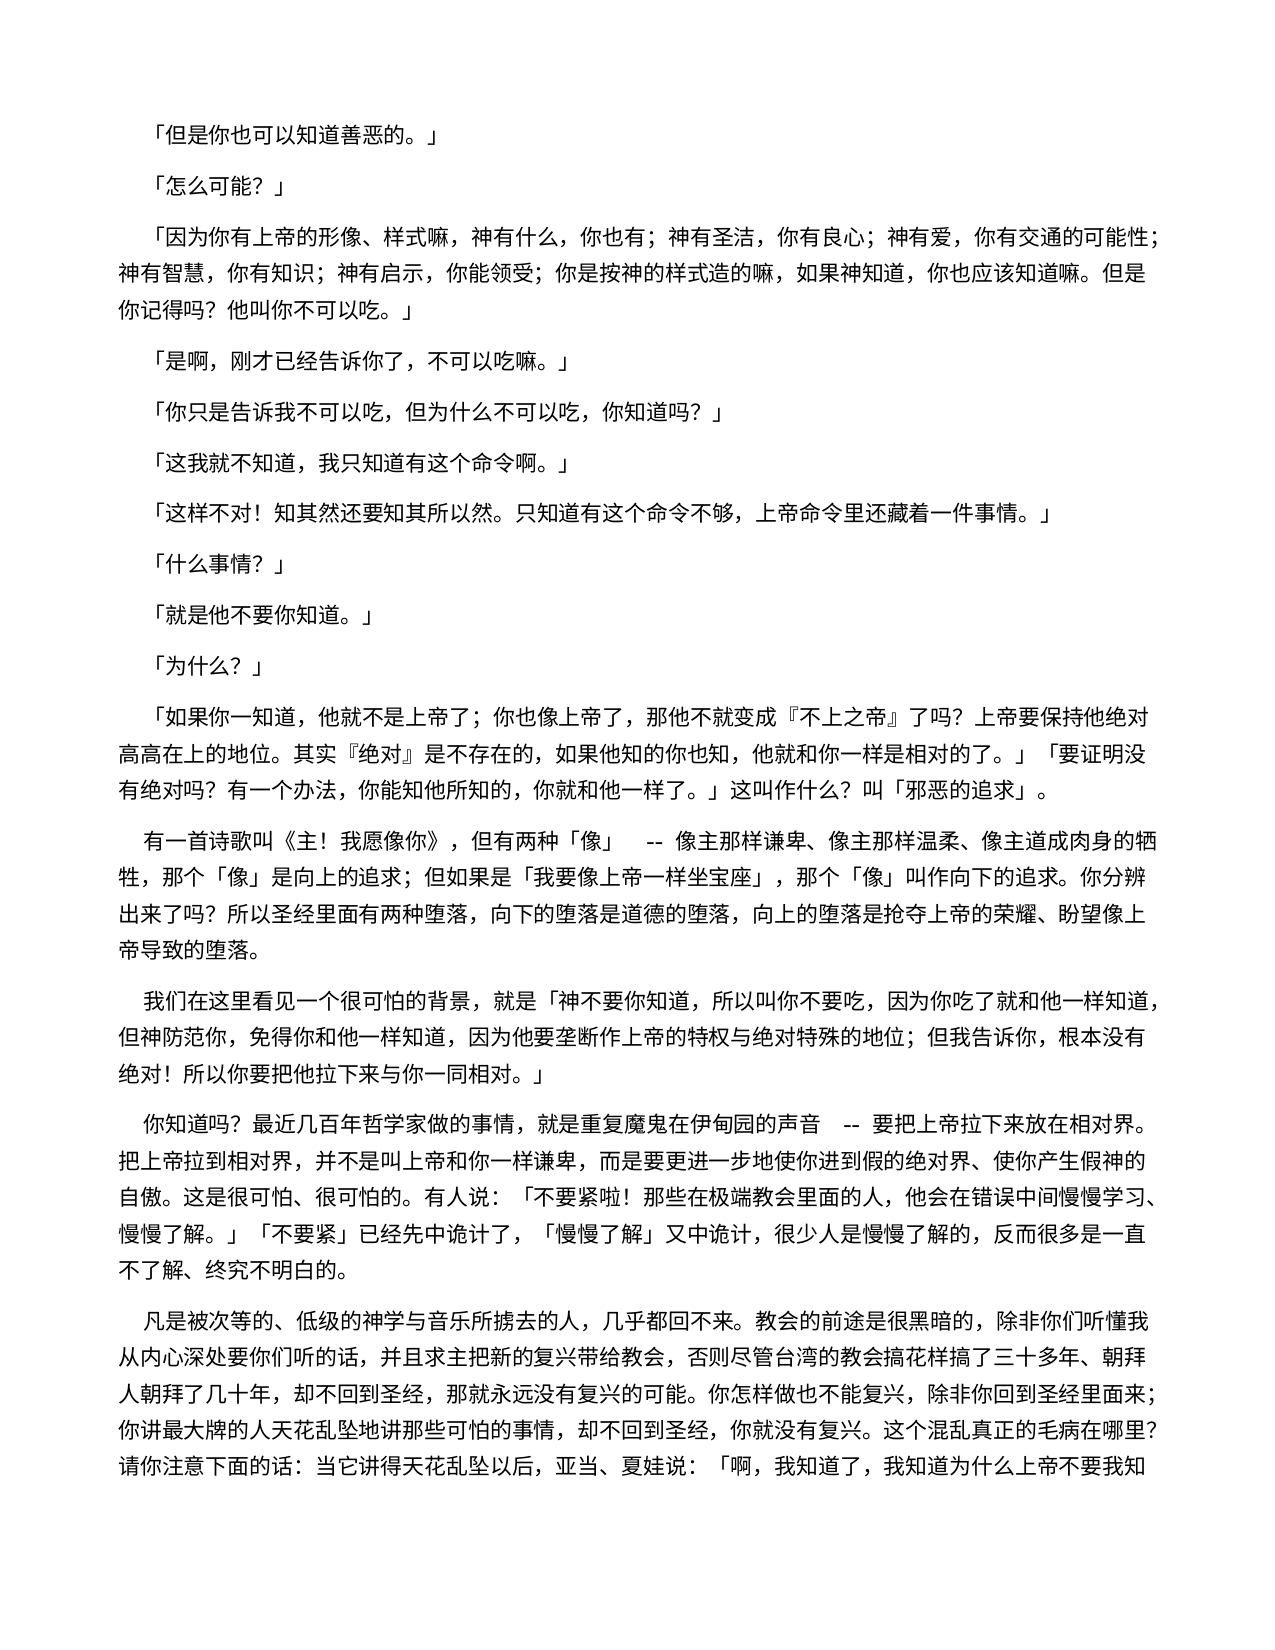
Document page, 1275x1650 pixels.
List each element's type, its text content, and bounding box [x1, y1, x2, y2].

text 「为什么？」 [118, 649, 1157, 681]
text 凡是被次等的、低级的神学与音乐所掳去的人，几乎都回不来。教会的前途是很黑暗的，除非你们听懂我从内心深处要你们听的话，并且求主把新的复兴带给教会，否则尽管台湾的教会搞花样搞了三十多年、朝拜人朝拜了几十年，却不回到圣经，那就永远没有复兴的可能。你怎样做也不能复兴，除非你回到圣经里面来；你讲最大牌的人天花乱坠地讲那些可怕的事情，却不回到圣经，你就没有复兴。这个混乱真正的毛病在哪里？请你注意下面的话：当它讲得天花乱坠以后，亚当、夏娃说：「啊，我知道了，我知道为什么上帝不要我知道，原来连上帝也会嫉妒的，但你却对我很好。」结果就变成：对我说「不可吃」的是心怀恶意，对我说「可吃」的是心怀善意。这样，不但相对与绝对混乱了、知识源头混乱了，连善与恶的本质都混乱了。 [118, 1304, 1157, 1481]
text 「如果你一知道，他就不是上帝了；你也像上帝了，那他不就变成『不上之帝』了吗？上帝要保持他绝对高高在上的地位。其实『绝对』是不存在的，如果他知的你也知，他就和你一样是相对的了。」「要证明没有绝对吗？有一个办法，你能知他所知的，你就和他一样了。」这叫作什么？叫「邪恶的追求」。 [118, 700, 1157, 804]
text 「什么事情？」 [118, 547, 1157, 579]
text 「因为你有上帝的形像、样式嘛，神有什么，你也有；神有圣洁，你有良心；神有爱，你有交通的可能性；神有智慧，你有知识；神有启示，你能领受；你是按神的样式造的嘛，如果神知道，你也应该知道嘛。但是你记得吗？他叫你不可以吃。」 [118, 220, 1157, 324]
text 「是啊，刚才已经告诉你了，不可以吃嘛。」 [118, 344, 1157, 375]
text 有一首诗歌叫《主！我愿像你》，但有两种「像」 -- 像主那样谦卑、像主那样温柔、像主道成肉身的牺牲，那个「像」是向上的追求；但如果是「我要像上帝一样坐宝座」，那个「像」叫作向下的追求。你分辨出来了吗？所以圣经里面有两种堕落，向下的堕落是道德的堕落，向上的堕落是抢夺上帝的荣耀、盼望像上帝导致的堕落。 [118, 824, 1157, 964]
text 「这样不对！知其然还要知其所以然。只知道有这个命令不够，上帝命令里还藏着一件事情。」 [118, 496, 1157, 528]
text 「但是你也可以知道善恶的。」 [118, 118, 1157, 150]
text 我们在这里看见一个很可怕的背景，就是「神不要你知道，所以叫你不要吃，因为你吃了就和他一样知道，但神防范你，免得你和他一样知道，因为他要垄断作上帝的特权与绝对特殊的地位；但我告诉你，根本没有绝对！所以你要把他拉下来与你一同相对。」 [118, 984, 1157, 1088]
text 「这我就不知道，我只知道有这个命令啊。」 [118, 446, 1157, 477]
text 「怎么可能？」 [118, 169, 1157, 201]
text 「就是他不要你知道。」 [118, 598, 1157, 630]
text 「你只是告诉我不可以吃，但为什么不可以吃，你知道吗？」 [118, 394, 1157, 426]
text 你知道吗？最近几百年哲学家做的事情，就是重复魔鬼在伊甸园的声音 -- 要把上帝拉下来放在相对界。把上帝拉到相对界，并不是叫上帝和你一样谦卑，而是要更进一步地使你进到假的绝对界、使你产生假神的自傲。这是很可怕、很可怕的。有人说：「不要紧啦！那些在极端教会里面的人，他会在错误中间慢慢学习、慢慢了解。」「不要紧」已经先中诡计了，「慢慢了解」又中诡计，很少人是慢慢了解的，反而很多是一直不了解、终究不明白的。 [118, 1107, 1157, 1284]
